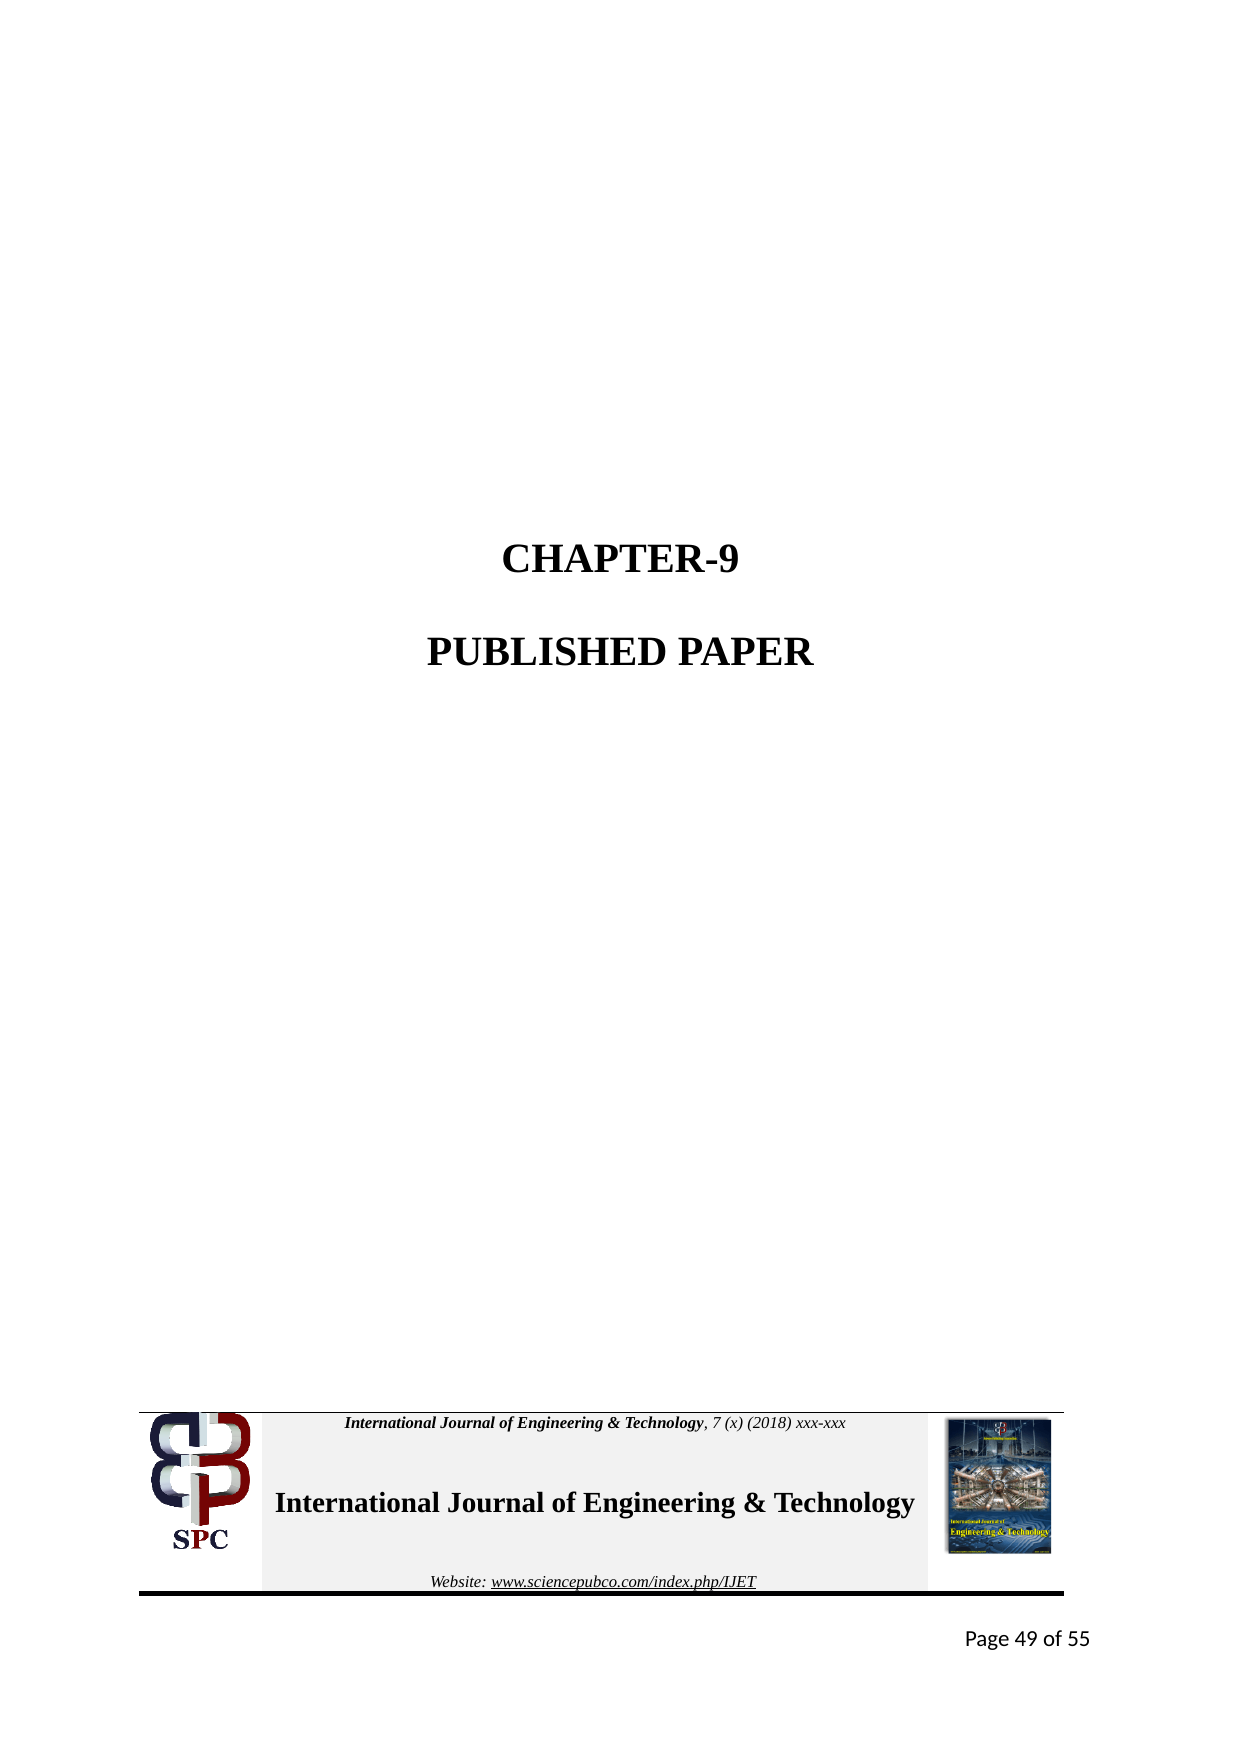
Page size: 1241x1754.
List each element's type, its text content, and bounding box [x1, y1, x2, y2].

table_header [928, 1413, 1064, 1591]
picture [150, 1412, 251, 1549]
text PUBLISHED PAPER [150, 626, 1090, 674]
picture [939, 1412, 1054, 1558]
table_header [139, 1413, 262, 1591]
text CHAPTER-9 [150, 534, 1090, 582]
table_header International Journal of Engineering & Technology, 7 (x) (2018) xxx-xxx International Journal of Engineering & Technology Website: www.sciencepubco.com/index.php/IJET [262, 1413, 928, 1591]
